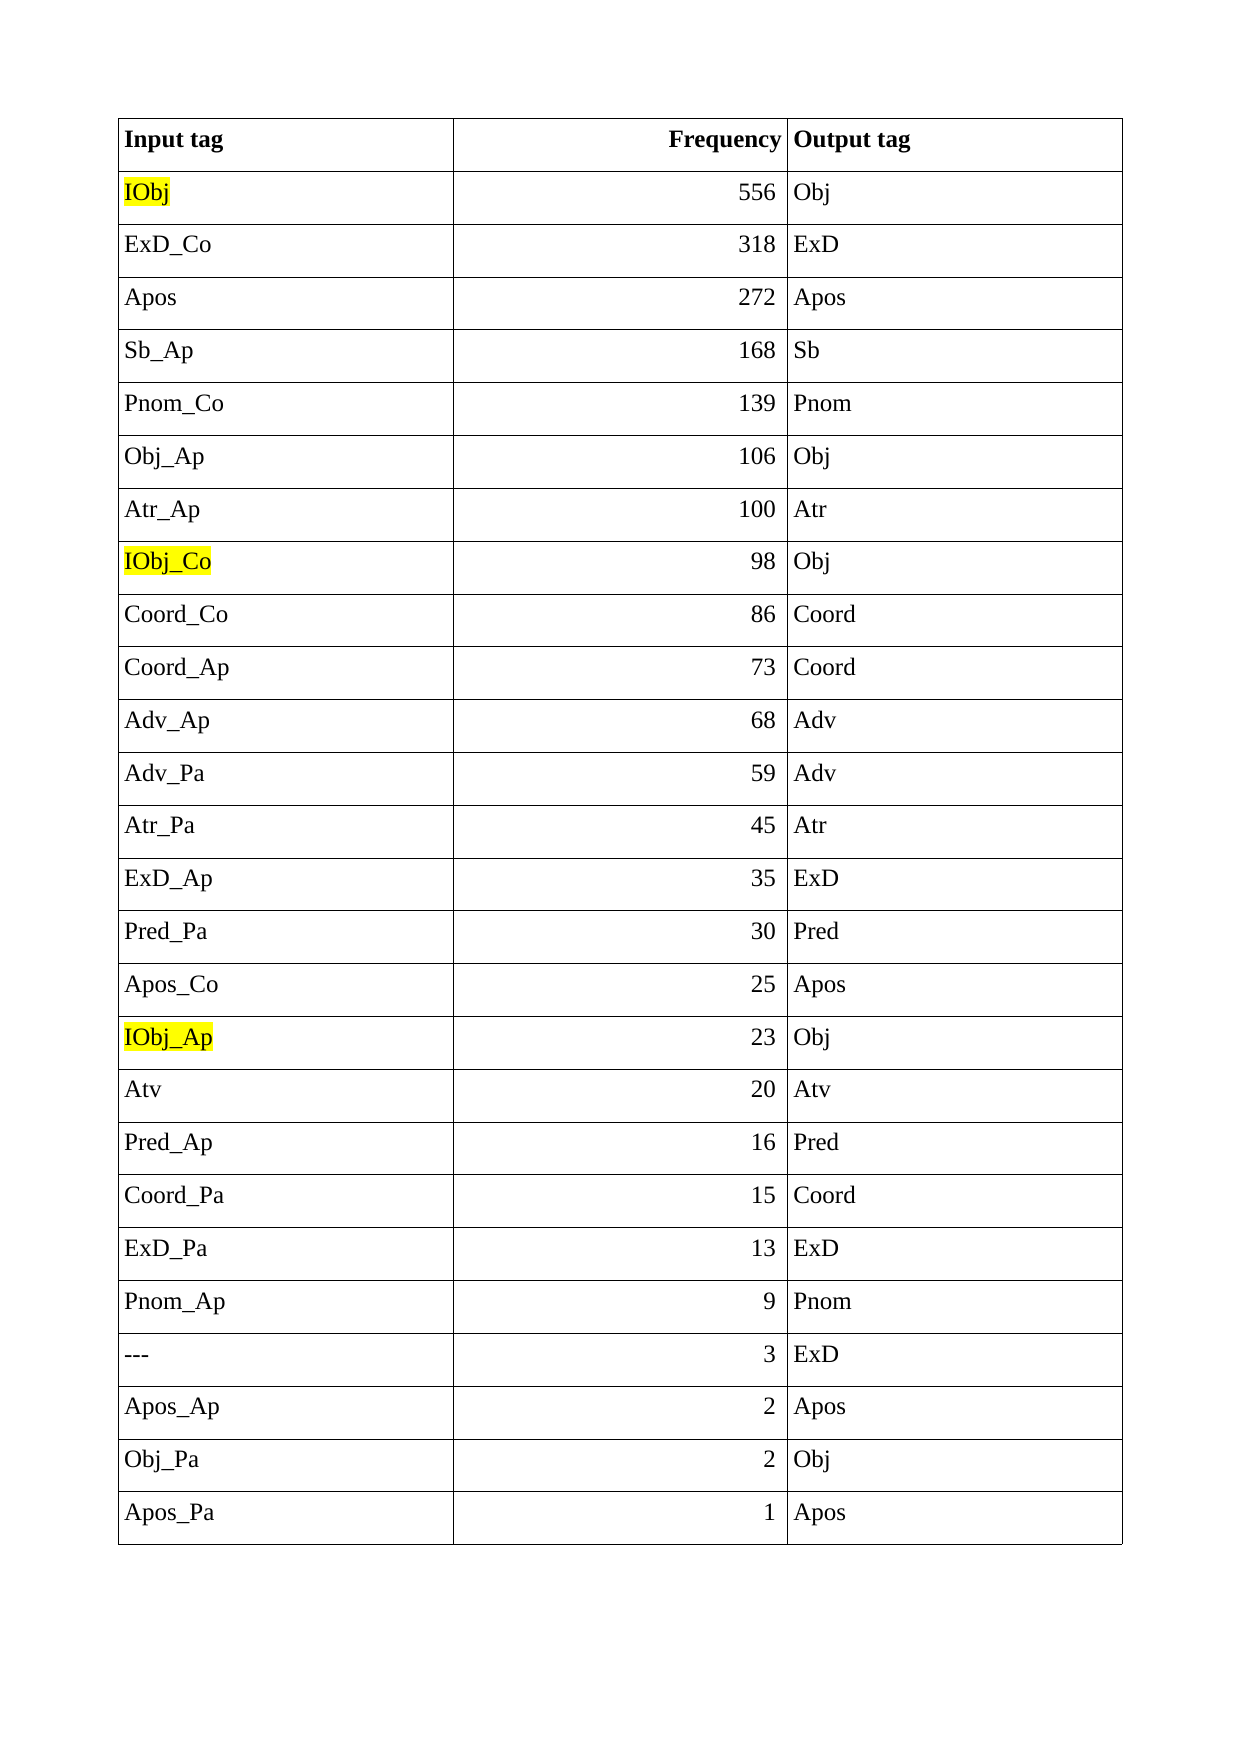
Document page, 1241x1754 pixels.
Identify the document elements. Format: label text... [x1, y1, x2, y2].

table_cell 2 [454, 1387, 787, 1438]
table_cell 25 [454, 964, 787, 1016]
table_cell ExD_Pa [119, 1228, 453, 1280]
table_cell Pnom_Co [119, 383, 453, 435]
table_cell 86 [454, 595, 787, 646]
table_cell 59 [454, 753, 787, 805]
table_cell ExD_Co [119, 225, 453, 277]
table_cell 1 [454, 1492, 787, 1544]
table_cell Coord [788, 647, 1122, 699]
table_cell ExD [788, 859, 1122, 910]
table_cell 23 [454, 1017, 787, 1069]
table_cell Apos [119, 278, 453, 329]
table_cell 3 [454, 1334, 787, 1386]
table_cell Adv [788, 753, 1122, 805]
table_cell Adv_Pa [119, 753, 453, 805]
table_cell IObj [119, 172, 453, 224]
table_cell 15 [454, 1175, 787, 1227]
table_cell ExD [788, 1228, 1122, 1280]
table_cell Atr [788, 489, 1122, 541]
table_cell Pred_Ap [119, 1123, 453, 1174]
table_cell Obj [788, 1440, 1122, 1491]
table_cell 45 [454, 806, 787, 857]
table_cell Apos [788, 964, 1122, 1016]
table_cell ExD [788, 1334, 1122, 1386]
table_cell Atr [788, 806, 1122, 857]
table_cell Obj [788, 172, 1122, 224]
table_cell Apos_Ap [119, 1387, 453, 1438]
table_cell Obj_Pa [119, 1440, 453, 1491]
table_cell Coord_Ap [119, 647, 453, 699]
table_cell Sb_Ap [119, 330, 453, 382]
table_cell 168 [454, 330, 787, 382]
table_cell 272 [454, 278, 787, 329]
table_cell Apos [788, 1492, 1122, 1544]
table_cell 13 [454, 1228, 787, 1280]
table_cell 139 [454, 383, 787, 435]
table_cell Pred_Pa [119, 911, 453, 963]
table_cell 318 [454, 225, 787, 277]
table_cell 98 [454, 542, 787, 593]
table_cell Apos_Pa [119, 1492, 453, 1544]
table_cell Coord_Co [119, 595, 453, 646]
table_cell Atr_Ap [119, 489, 453, 541]
table_cell ExD [788, 225, 1122, 277]
table_cell Pnom_Ap [119, 1281, 453, 1333]
table_cell 16 [454, 1123, 787, 1174]
table_cell Atv [788, 1070, 1122, 1122]
table_cell Adv_Ap [119, 700, 453, 752]
table_cell Pnom [788, 383, 1122, 435]
table_header Frequency [454, 119, 787, 171]
table_header Input tag [119, 119, 453, 171]
table_cell Sb [788, 330, 1122, 382]
table_cell Coord [788, 595, 1122, 646]
table_cell Atv [119, 1070, 453, 1122]
table_cell 9 [454, 1281, 787, 1333]
table_cell Adv [788, 700, 1122, 752]
table_header Output tag [788, 119, 1122, 171]
table_cell --- [119, 1334, 453, 1386]
table_cell Obj [788, 542, 1122, 593]
table_cell Pred [788, 1123, 1122, 1174]
table_cell Apos_Co [119, 964, 453, 1016]
table_cell Apos [788, 278, 1122, 329]
table_cell 35 [454, 859, 787, 910]
table_cell 68 [454, 700, 787, 752]
table_cell IObj_Co [119, 542, 453, 593]
table_cell IObj_Ap [119, 1017, 453, 1069]
table_cell 20 [454, 1070, 787, 1122]
table_cell Pred [788, 911, 1122, 963]
table_cell Obj [788, 436, 1122, 488]
table_cell Pnom [788, 1281, 1122, 1333]
table_cell 106 [454, 436, 787, 488]
table_cell Obj_Ap [119, 436, 453, 488]
table_cell 556 [454, 172, 787, 224]
table_cell 73 [454, 647, 787, 699]
table_cell ExD_Ap [119, 859, 453, 910]
table_cell 30 [454, 911, 787, 963]
table_cell Atr_Pa [119, 806, 453, 857]
table_cell 100 [454, 489, 787, 541]
table_cell 2 [454, 1440, 787, 1491]
table_cell Coord_Pa [119, 1175, 453, 1227]
table_cell Coord [788, 1175, 1122, 1227]
table_cell Obj [788, 1017, 1122, 1069]
table_cell Apos [788, 1387, 1122, 1438]
